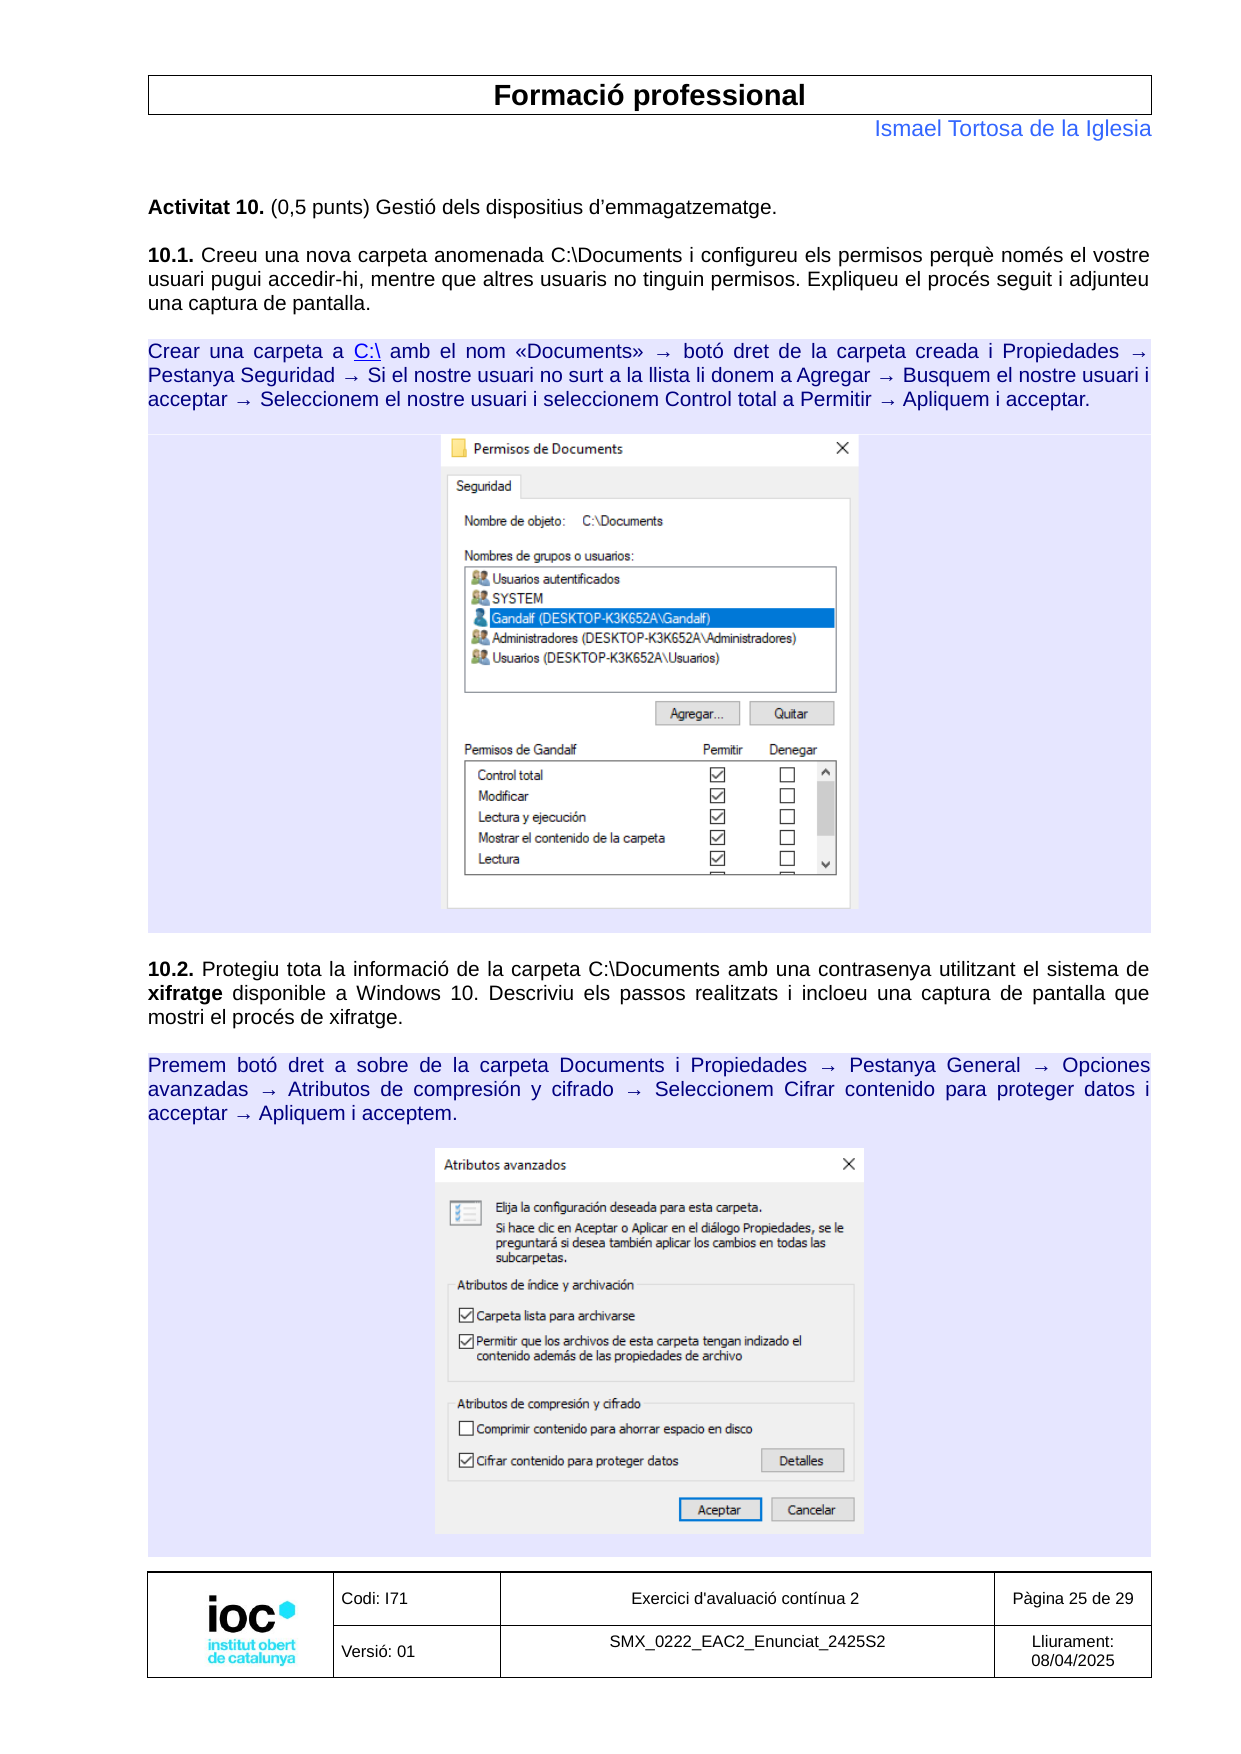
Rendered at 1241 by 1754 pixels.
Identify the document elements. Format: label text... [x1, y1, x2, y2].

picture [440, 434, 859, 909]
text Crear una carpeta a C:\ amb el nom «Documents» → botó dret de la carpeta creada i Propiedades → Pestanya Seguridad → Si el nostre usuari no surt a la llista li donem a Agregar → Busquem el nostre usuari i acceptar → Seleccionem el nostre usuari i seleccionem Control total a Permitir → Apliquem i acceptar. [148, 339, 1151, 411]
text Activitat 10. (0,5 punts) Gestió dels dispositius d’emmagatzematge. [148, 195, 1151, 219]
text 10.2. Protegiu tota la informació de la carpeta C:\Documents amb una contrasenya utilitzant el sistema de xifratge disponible a Windows 10. Descriviu els passos realitzats i incloeu una captura de pantalla que mostri el procés de xifratge. [148, 957, 1151, 1029]
picture [195, 1581, 309, 1677]
text 10.1. Creeu una nova carpeta anomenada C:\Documents i configureu els permisos perquè només el vostre usuari pugui accedir-hi, mentre que altres usuaris no tinguin permisos. Expliqueu el procés seguit i adjunteu una captura de pantalla. [148, 243, 1151, 315]
picture [435, 1148, 864, 1534]
text Premem botó dret a sobre de la carpeta Documents i Propiedades → Pestanya General → Opciones avanzadas → Atributos de compresión y cifrado → Seleccionem Cifrar contenido para proteger datos i acceptar → Apliquem i acceptem. [148, 1053, 1151, 1125]
